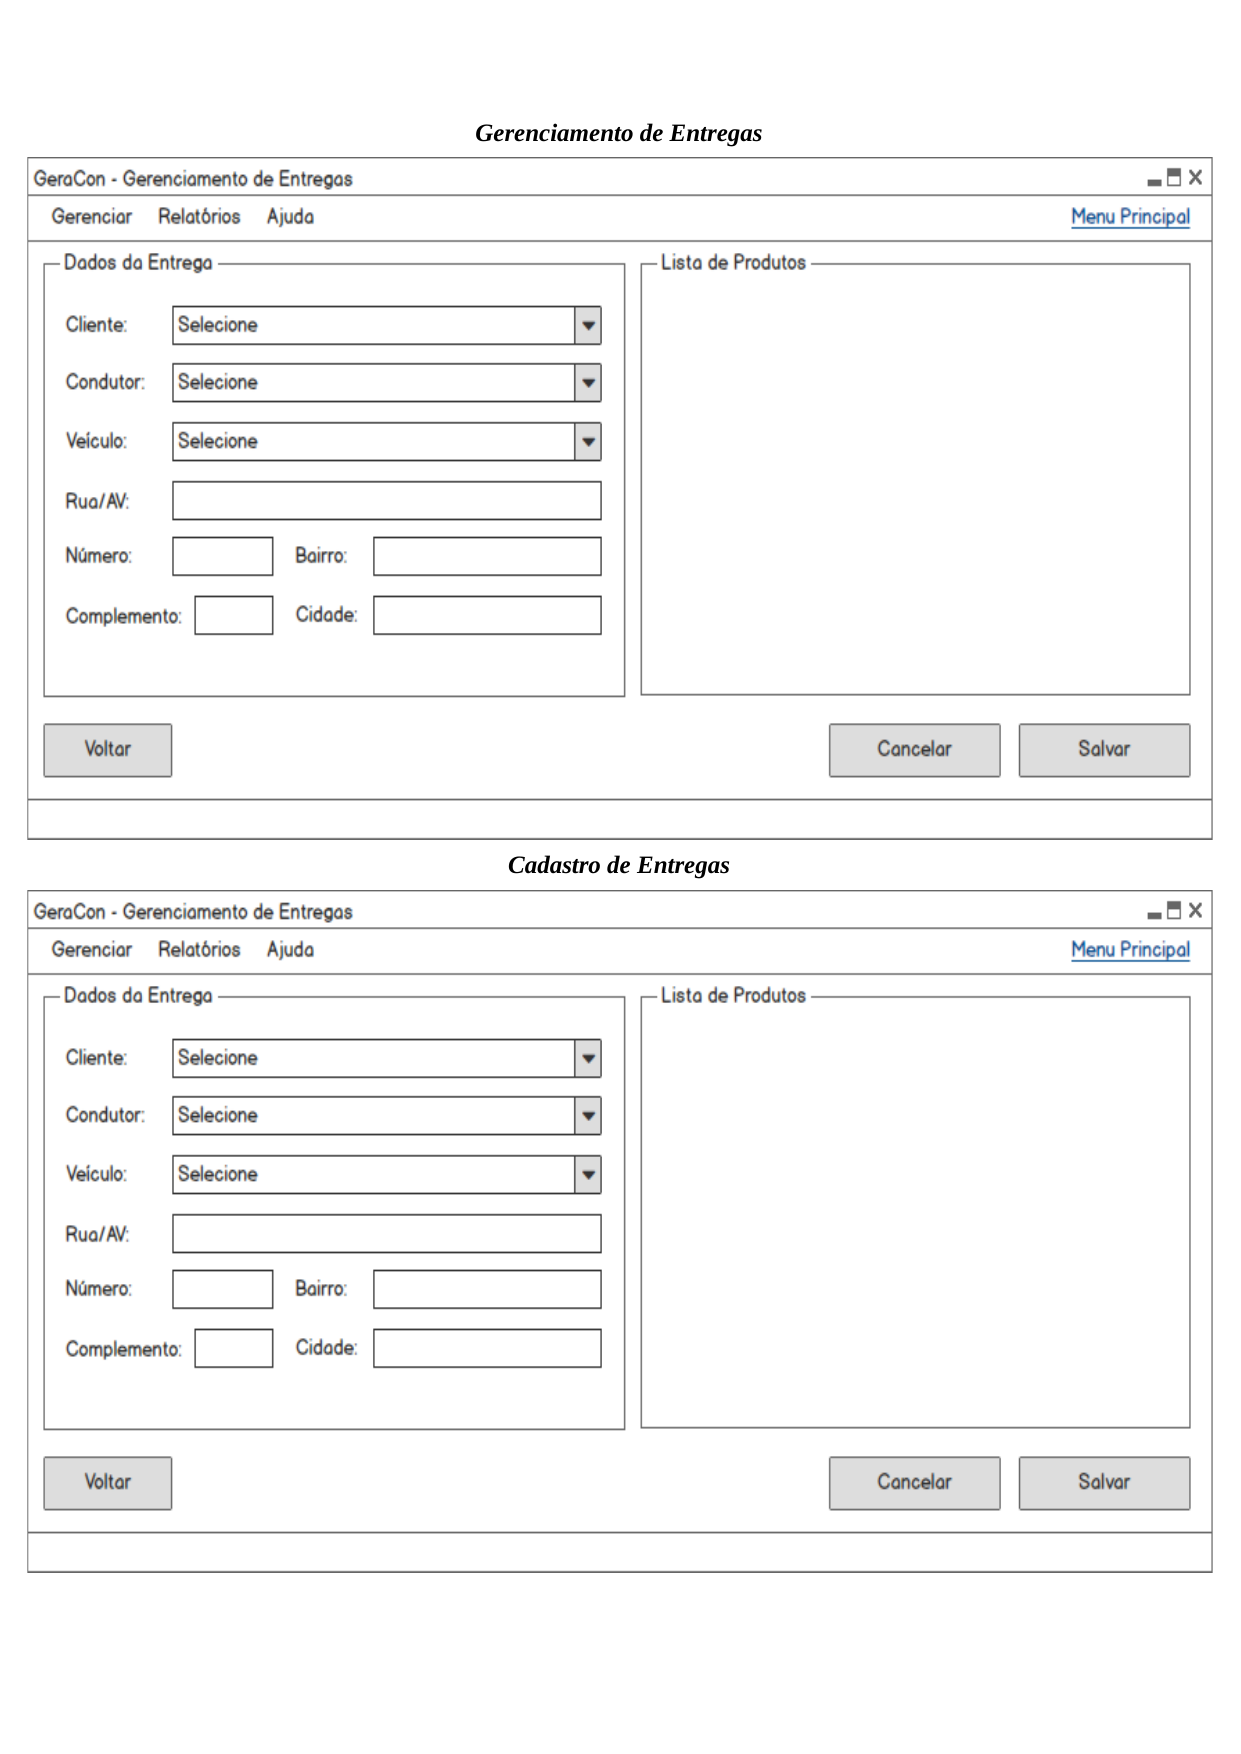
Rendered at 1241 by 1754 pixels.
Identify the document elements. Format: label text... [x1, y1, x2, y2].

text Cadastro de Entregas [118, 840, 1122, 879]
picture [27, 157, 1213, 840]
picture [27, 890, 1213, 1573]
text Gerenciamento de Entregas [118, 118, 1122, 147]
